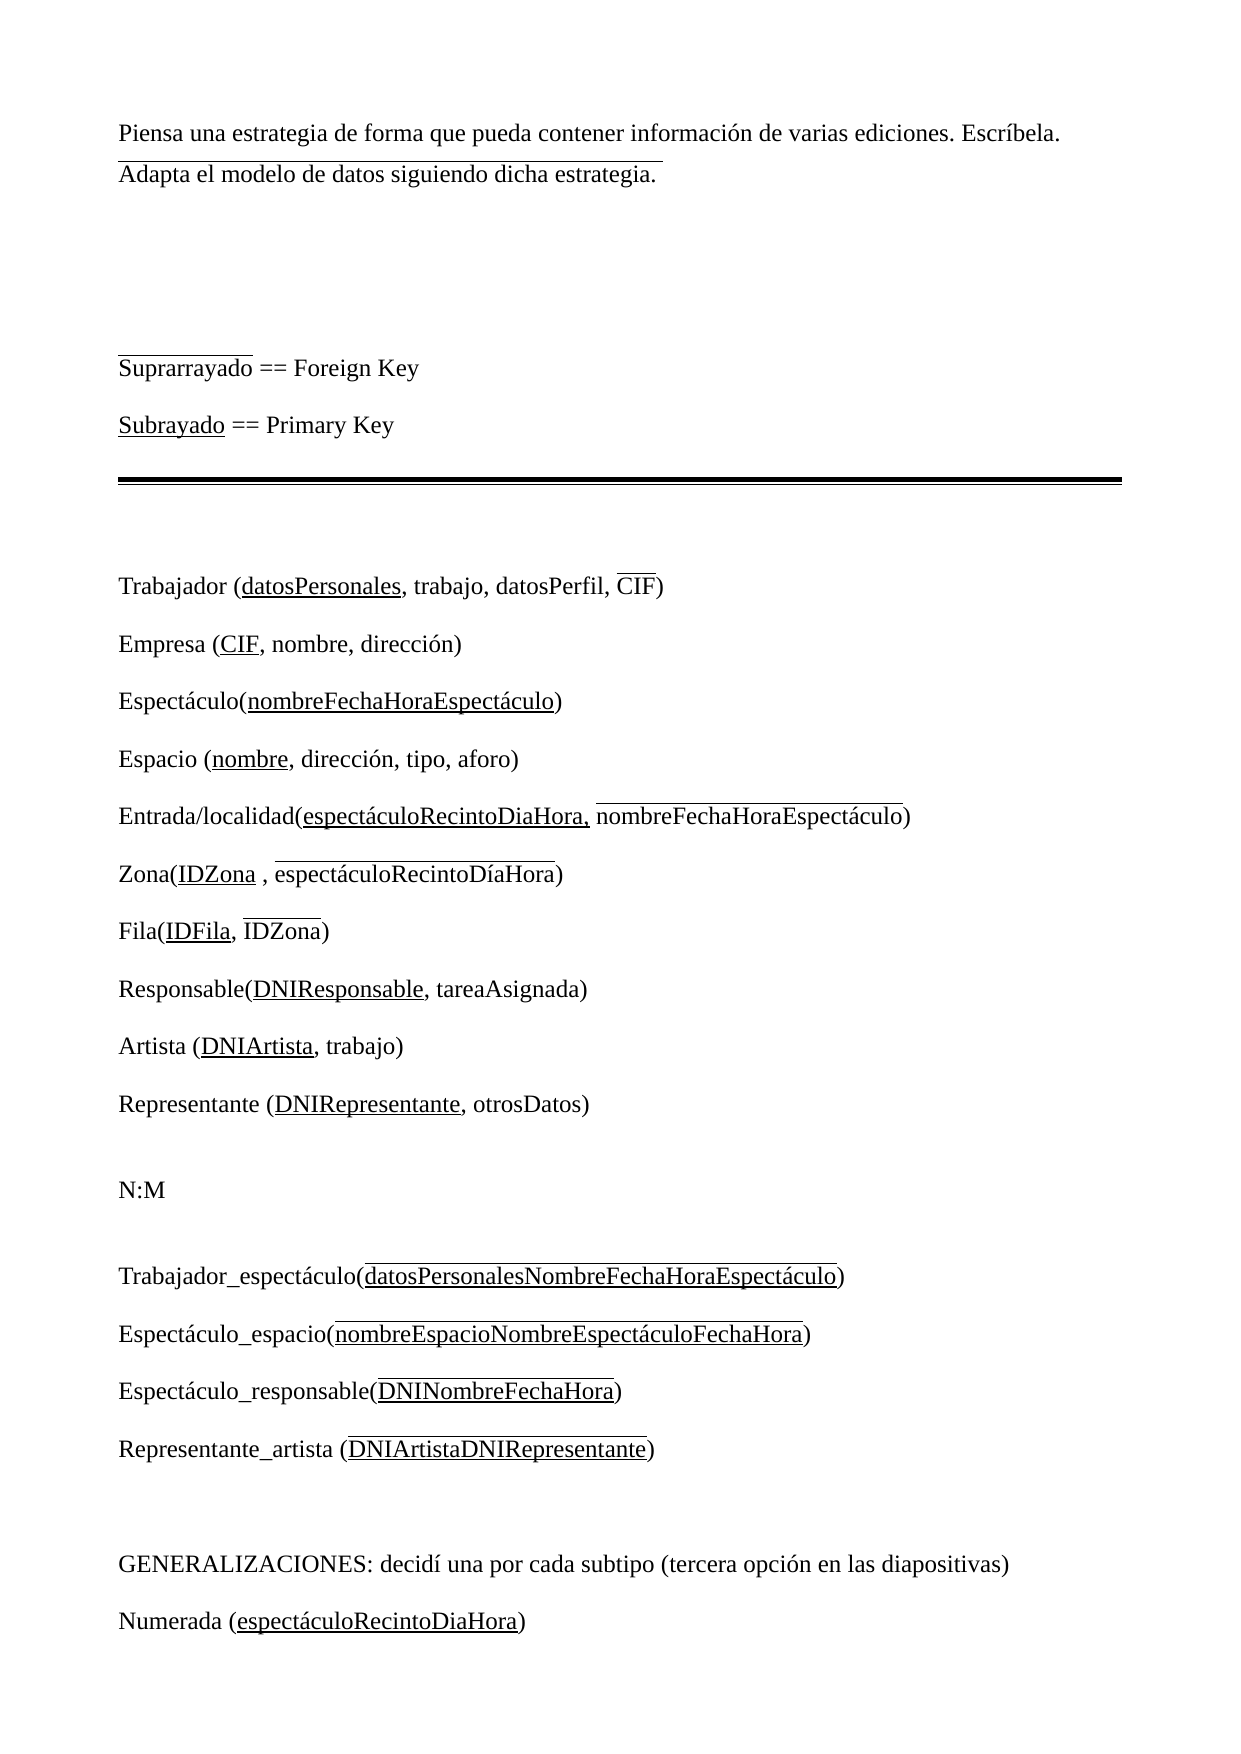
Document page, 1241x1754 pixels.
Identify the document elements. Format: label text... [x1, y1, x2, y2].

text N:M [118, 1175, 1122, 1204]
text Responsable(DNIResponsable, tareaAsignada) [118, 974, 1122, 1003]
text Piensa una estrategia de forma que pueda contener información de varias ediciones. Escríbela. [118, 118, 1122, 147]
text Suprarrayado == Foreign Key [118, 353, 1122, 382]
text Trabajador_espectáculo(datosPersonalesNombreFechaHoraEspectáculo) [118, 1261, 1122, 1290]
text Fila(IDFila, IDZona) [118, 916, 1122, 945]
text Espectáculo_espacio(nombreEspacioNombreEspectáculoFechaHora) [118, 1319, 1122, 1348]
text Representante_artista (DNIArtistaDNIRepresentante) [118, 1434, 1122, 1463]
text Numerada (espectáculoRecintoDiaHora) [118, 1606, 1122, 1635]
text Entrada/localidad(espectáculoRecintoDiaHora, nombreFechaHoraEspectáculo) [118, 801, 1122, 830]
text Empresa (CIF, nombre, dirección) [118, 629, 1122, 658]
text Representante (DNIRepresentante, otrosDatos) [118, 1089, 1122, 1118]
text GENERALIZACIONES: decidí una por cada subtipo (tercera opción en las diapositivas) [118, 1549, 1122, 1578]
text Espectáculo_responsable(DNINombreFechaHora) [118, 1376, 1122, 1405]
text Espectáculo(nombreFechaHoraEspectáculo) [118, 686, 1122, 715]
text Trabajador (datosPersonales, trabajo, datosPerfil, CIF) [118, 571, 1122, 600]
text Subrayado == Primary Key [118, 411, 1122, 439]
text Espacio (nombre, dirección, tipo, aforo) [118, 744, 1122, 773]
text Artista (DNIArtista, trabajo) [118, 1031, 1122, 1060]
text Adapta el modelo de datos siguiendo dicha estrategia. [118, 159, 1122, 188]
text Zona(IDZona , espectáculoRecintoDíaHora) [118, 859, 1122, 888]
